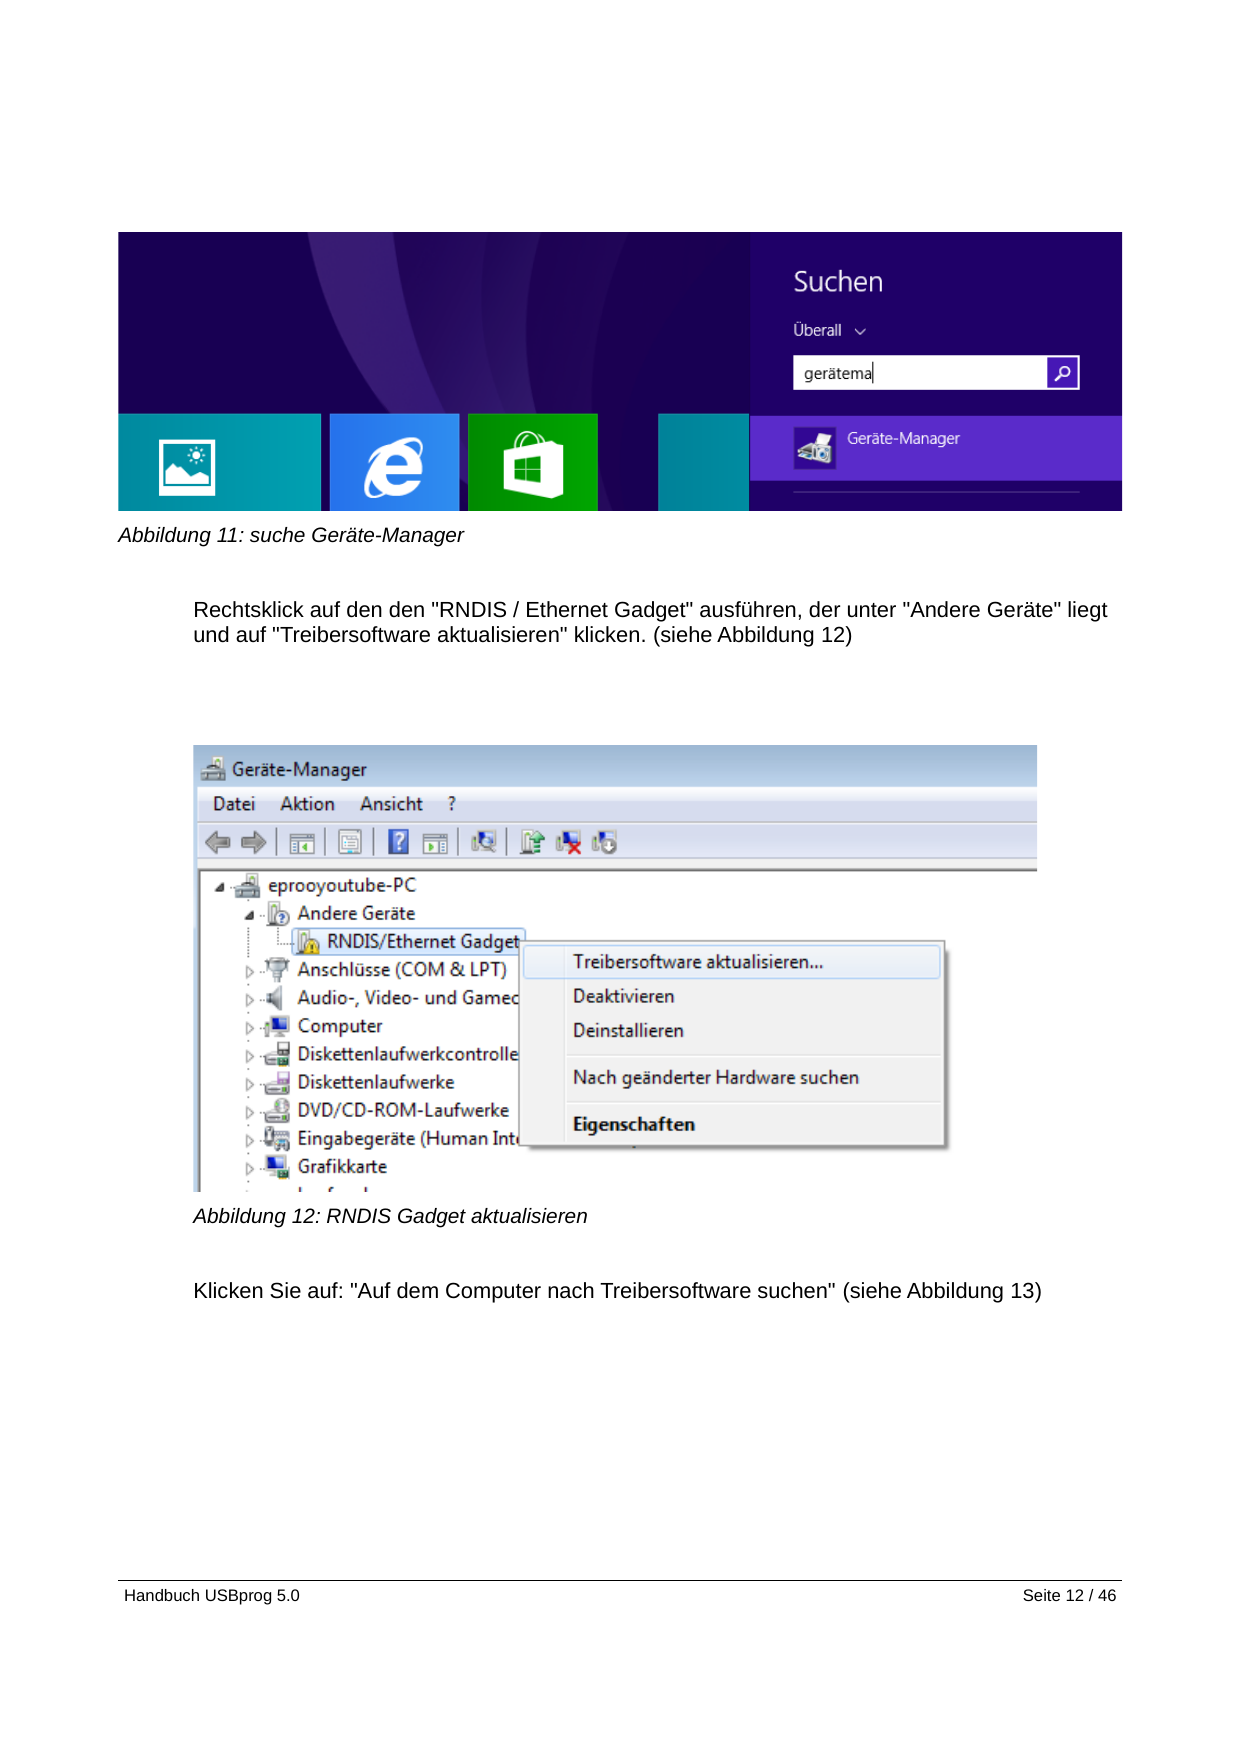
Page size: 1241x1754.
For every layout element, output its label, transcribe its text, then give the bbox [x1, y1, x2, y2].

list Abbildung 12: RNDIS Gadget aktualisieren [193, 1192, 1037, 1228]
text [118, 173, 1122, 232]
picture [118, 232, 1123, 511]
list Rechtsklick auf den den "RNDIS / Ethernet Gadget" ausführen, der unter "Andere Geräte" liegt und auf "Treibersoftware aktualisieren" klicken. (siehe Abbildung 12) [156, 597, 1122, 673]
picture [193, 745, 1038, 1192]
list Klicken Sie auf: "Auf dem Computer nach Treibersoftware suchen" (siehe Abbildung 13) [156, 1278, 1122, 1303]
text Abbildung 11: suche Geräte-Manager [118, 511, 1122, 547]
